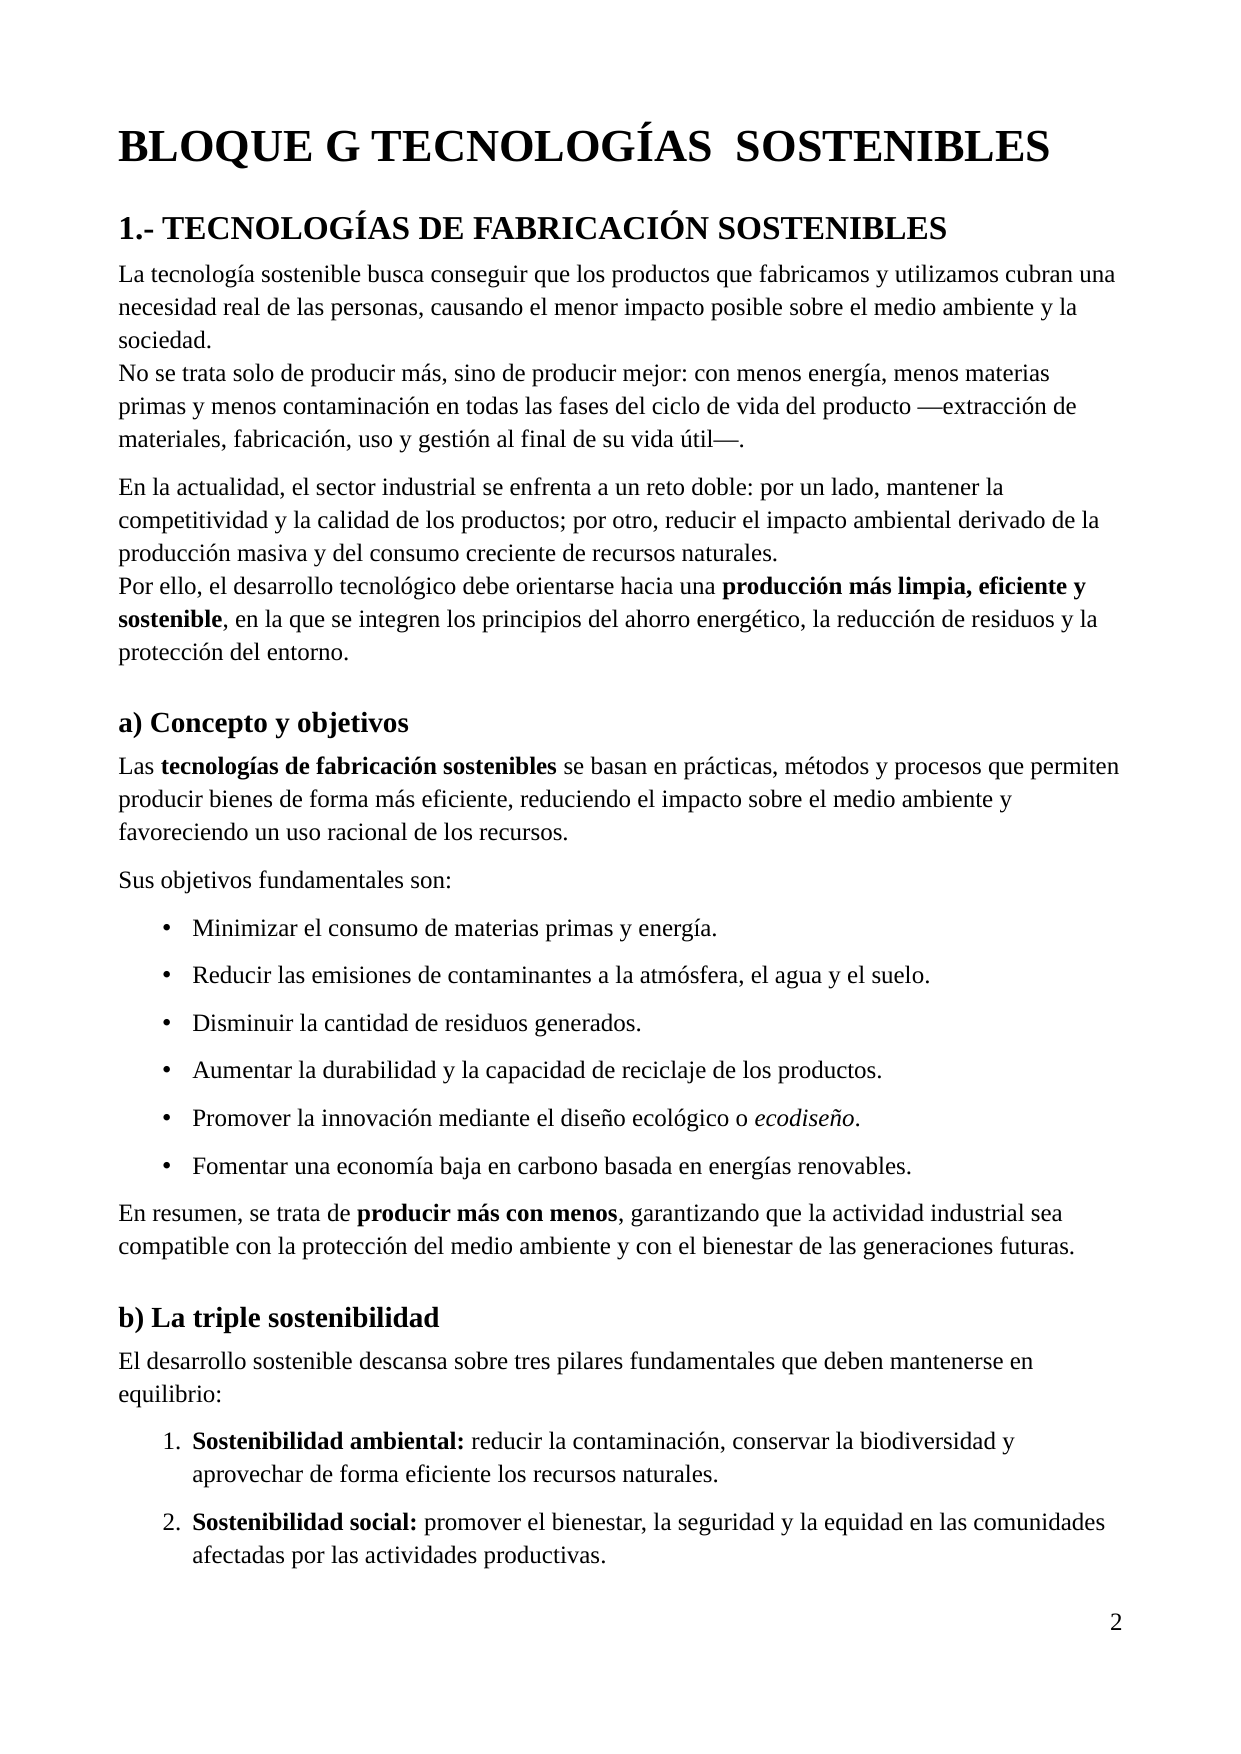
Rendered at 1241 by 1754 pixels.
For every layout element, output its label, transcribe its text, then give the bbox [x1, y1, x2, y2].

subtitle 1.- TECNOLOGÍAS DE FABRICACIÓN SOSTENIBLES [118, 208, 1122, 247]
list Disminuir la cantidad de residuos generados. [162, 1008, 1122, 1037]
text Sus objetivos fundamentales son: [118, 865, 1122, 894]
list Aumentar la durabilidad y la capacidad de reciclaje de los productos. [162, 1056, 1122, 1084]
text En la actualidad, el sector industrial se enfrenta a un reto doble: por un lado, mantener la competitividad y la calidad de los productos; por otro, reducir el impacto ambiental derivado de la producción masiva y del consumo creciente de recursos naturales. Por ello, el desarrollo tecnológico debe orientarse hacia una producción más limpia, eficiente y sostenible, en la que se integren los principios del ahorro energético, la reducción de residuos y la protección del entorno. [118, 472, 1122, 666]
list Promover la innovación mediante el diseño ecológico o ecodiseño. [162, 1103, 1122, 1132]
subtitle BLOQUE G TECNOLOGÍAS SOSTENIBLES [118, 118, 1122, 171]
text El desarrollo sostenible descansa sobre tres pilares fundamentales que deben mantenerse en equilibrio: [118, 1346, 1122, 1408]
list Fomentar una economía baja en carbono basada en energías renovables. [162, 1151, 1122, 1179]
list Sostenibilidad social: promover el bienestar, la seguridad y la equidad en las comunidades afectadas por las actividades productivas. [162, 1507, 1122, 1569]
list Minimizar el consumo de materias primas y energía. [162, 913, 1122, 941]
text En resumen, se trata de producir más con menos, garantizando que la actividad industrial sea compatible con la protección del medio ambiente y con el bienestar de las generaciones futuras. [118, 1198, 1122, 1260]
list Sostenibilidad ambiental: reducir la contaminación, conservar la biodiversidad y aprovechar de forma eficiente los recursos naturales. [162, 1426, 1122, 1488]
text La tecnología sostenible busca conseguir que los productos que fabricamos y utilizamos cubran una necesidad real de las personas, causando el menor impacto posible sobre el medio ambiente y la sociedad. No se trata solo de producir más, sino de producir mejor: con menos energía, menos materias primas y menos contaminación en todas las fases del ciclo de vida del producto —extracción de materiales, fabricación, uso y gestión al final de su vida útil—. [118, 259, 1122, 453]
subtitle b) La triple sostenibilidad [118, 1300, 1122, 1333]
text Las tecnologías de fabricación sostenibles se basan en prácticas, métodos y procesos que permiten producir bienes de forma más eficiente, reduciendo el impacto sobre el medio ambiente y favoreciendo un uso racional de los recursos. [118, 751, 1122, 846]
subtitle a) Concepto y objetivos [118, 705, 1122, 739]
list Reducir las emisiones de contaminantes a la atmósfera, el agua y el suelo. [162, 960, 1122, 989]
